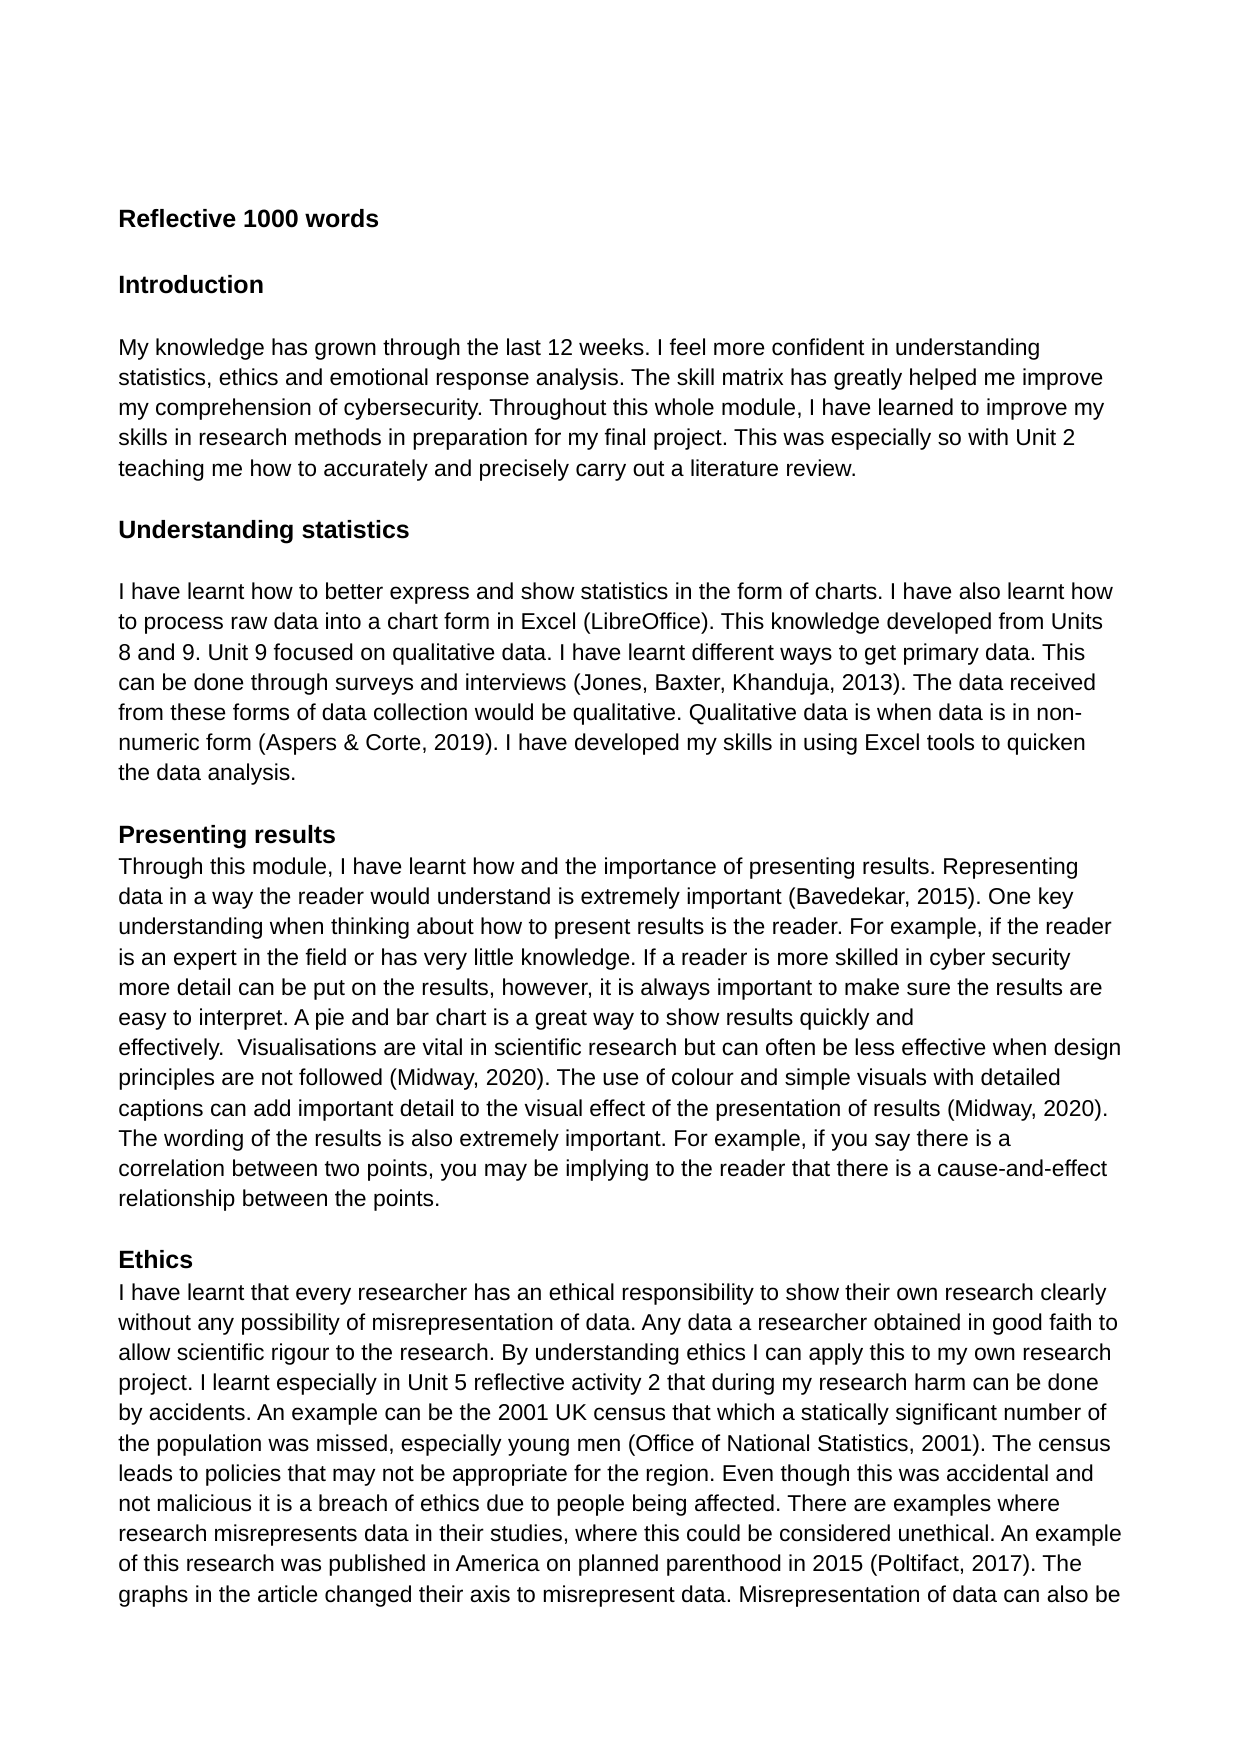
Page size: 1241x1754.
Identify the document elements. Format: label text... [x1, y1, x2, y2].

text I have learnt how to better express and show statistics in the form of charts. I have also learnt how to process raw data into a chart form in Excel (LibreOffice). This knowledge developed from Units 8 and 9. Unit 9 focused on qualitative data. I have learnt different ways to get primary data. This can be done through surveys and interviews (Jones, Baxter, Khanduja, 2013). The data received from these forms of data collection would be qualitative. Qualitative data is when data is in non-numeric form (Aspers & Corte, 2019). I have developed my skills in using Excel tools to quicken the data analysis. [118, 578, 1122, 786]
text Presenting results [118, 820, 1122, 848]
text Through this module, I have learnt how and the importance of presenting results. Representing data in a way the reader would understand is extremely important (Bavedekar, 2015). One key understanding when thinking about how to present results is the reader. For example, if the reader is an expert in the field or has very little knowledge. If a reader is more skilled in cyber security more detail can be put on the results, however, it is always important to make sure the results are easy to interpret. A pie and bar chart is a great way to show results quickly and effectively. Visualisations are vital in scientific research but can often be less effective when design principles are not followed (Midway, 2020). The use of colour and simple visuals with detailed captions can add important detail to the visual effect of the presentation of results (Midway, 2020). The wording of the results is also extremely important. For example, if you say there is a correlation between two points, you may be implying to the reader that there is a cause-and-effect relationship between the points. [118, 853, 1122, 1211]
text My knowledge has grown through the last 12 weeks. I feel more confident in understanding statistics, ethics and emotional response analysis. The skill matrix has greatly helped me improve my comprehension of cybersecurity. Throughout this whole module, I have learned to improve my skills in research methods in preparation for my final project. This was especially so with Unit 2 teaching me how to accurately and precisely carry out a literature review. [118, 334, 1122, 481]
text I have learnt that every researcher has an ethical responsibility to show their own research clearly without any possibility of misrepresentation of data. Any data a researcher obtained in good faith to allow scientific rigour to the research. By understanding ethics I can apply this to my own research project. I learnt especially in Unit 5 reflective activity 2 that during my research harm can be done by accidents. An example can be the 2001 UK census that which a statically significant number of the population was missed, especially young men (Office of National Statistics, 2001). The census leads to policies that may not be appropriate for the region. Even though this was accidental and not malicious it is a breach of ethics due to people being affected. There are examples where research misrepresents data in their studies, where this could be considered unethical. An example of this research was published in America on planned parenthood in 2015 (Poltifact, 2017). The graphs in the article changed their axis to misrepresent data. Misrepresentation of data can also be [118, 1278, 1122, 1607]
text Understanding statistics [118, 515, 1122, 544]
text Reflective 1000 words [118, 204, 1122, 233]
text Ethics [118, 1246, 1122, 1274]
text Introduction [118, 270, 1122, 299]
